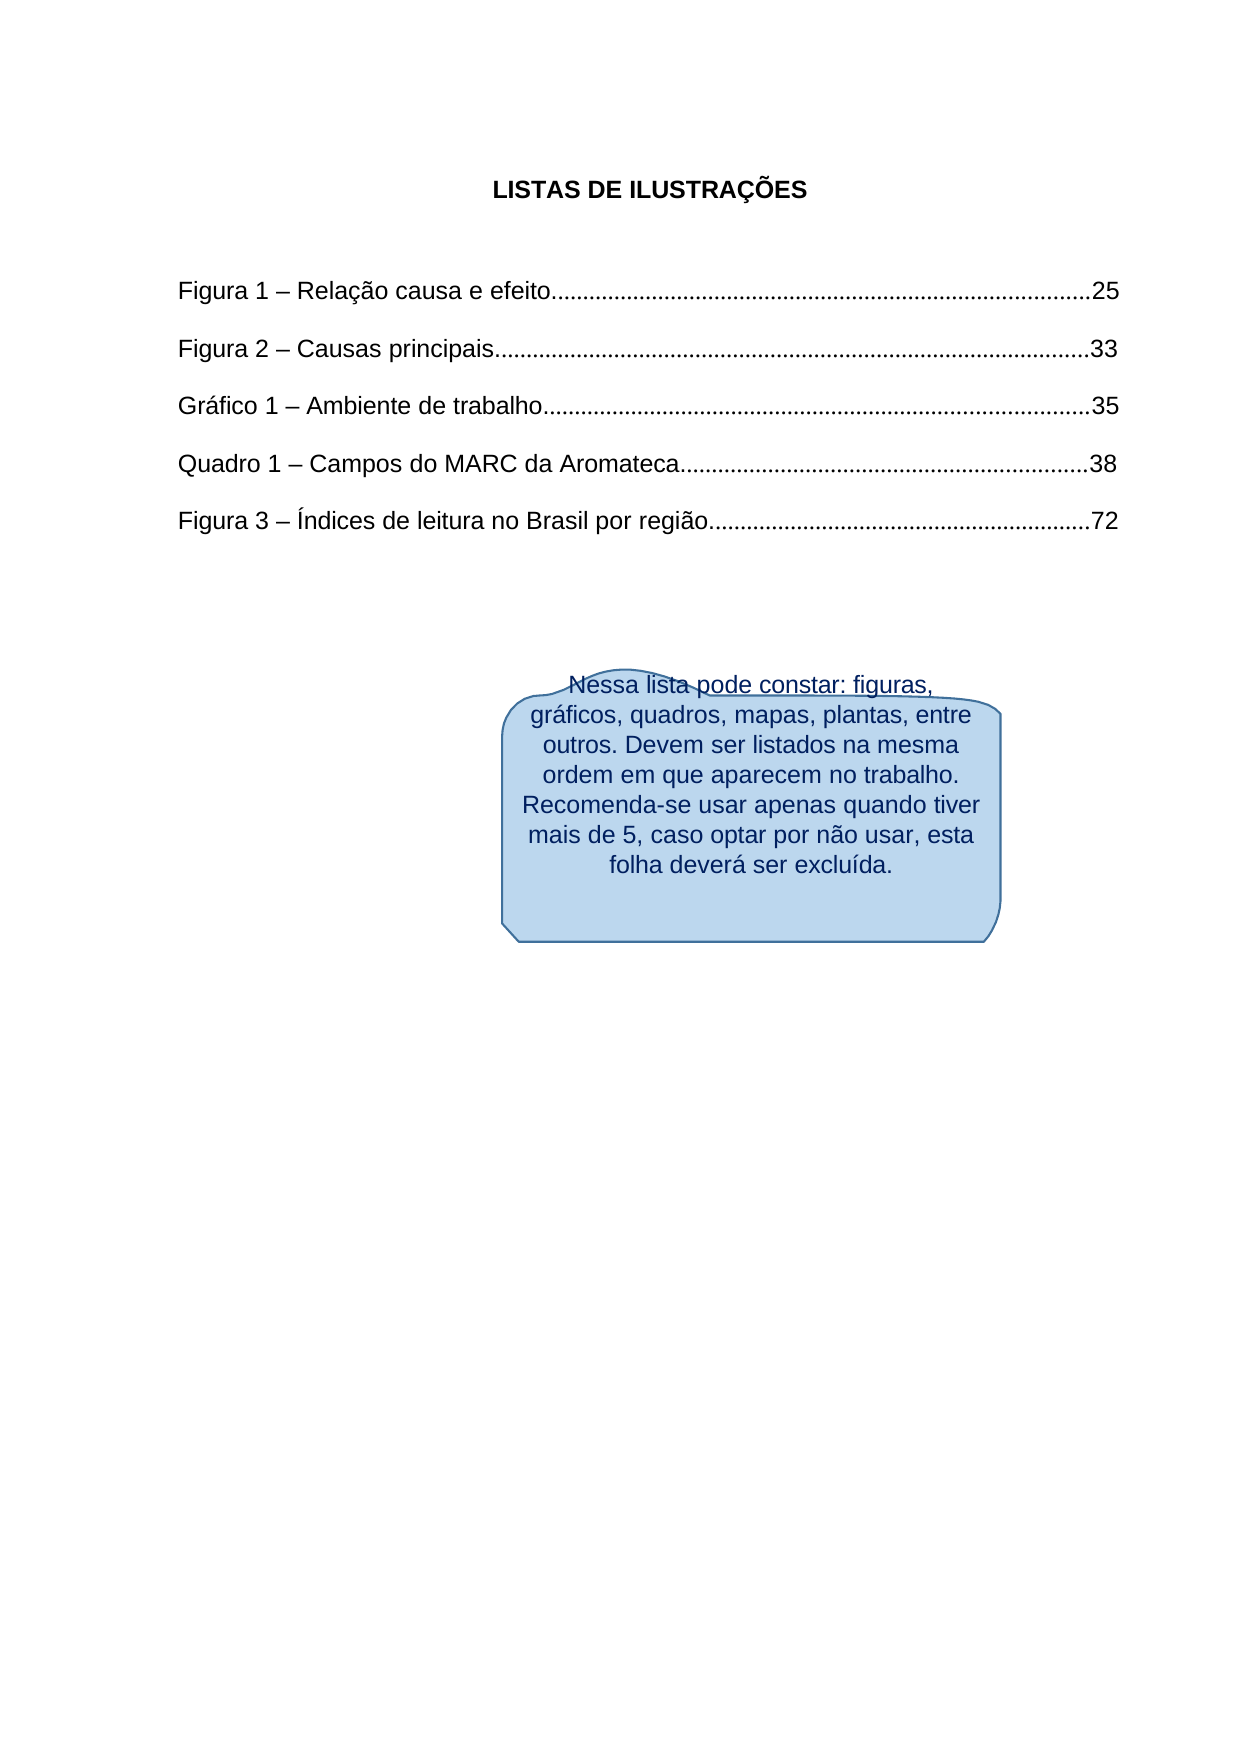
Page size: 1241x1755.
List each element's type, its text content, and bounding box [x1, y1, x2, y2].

text Figura 2 – Causas principais. 33 [167, 333, 1128, 362]
text Figura 1 – Relação causa e efeito. 25 [167, 276, 1130, 305]
text Quadro 1 – Campos do MARC da Aromateca. 38 [167, 449, 1128, 478]
text LISTAS DE ILUSTRAÇÕES [169, 175, 1130, 204]
text Figura 3 – Índices de leitura no Brasil por região. 72 [167, 506, 1129, 535]
text Gráfico 1 – Ambiente de trabalho. 35 [167, 391, 1130, 420]
